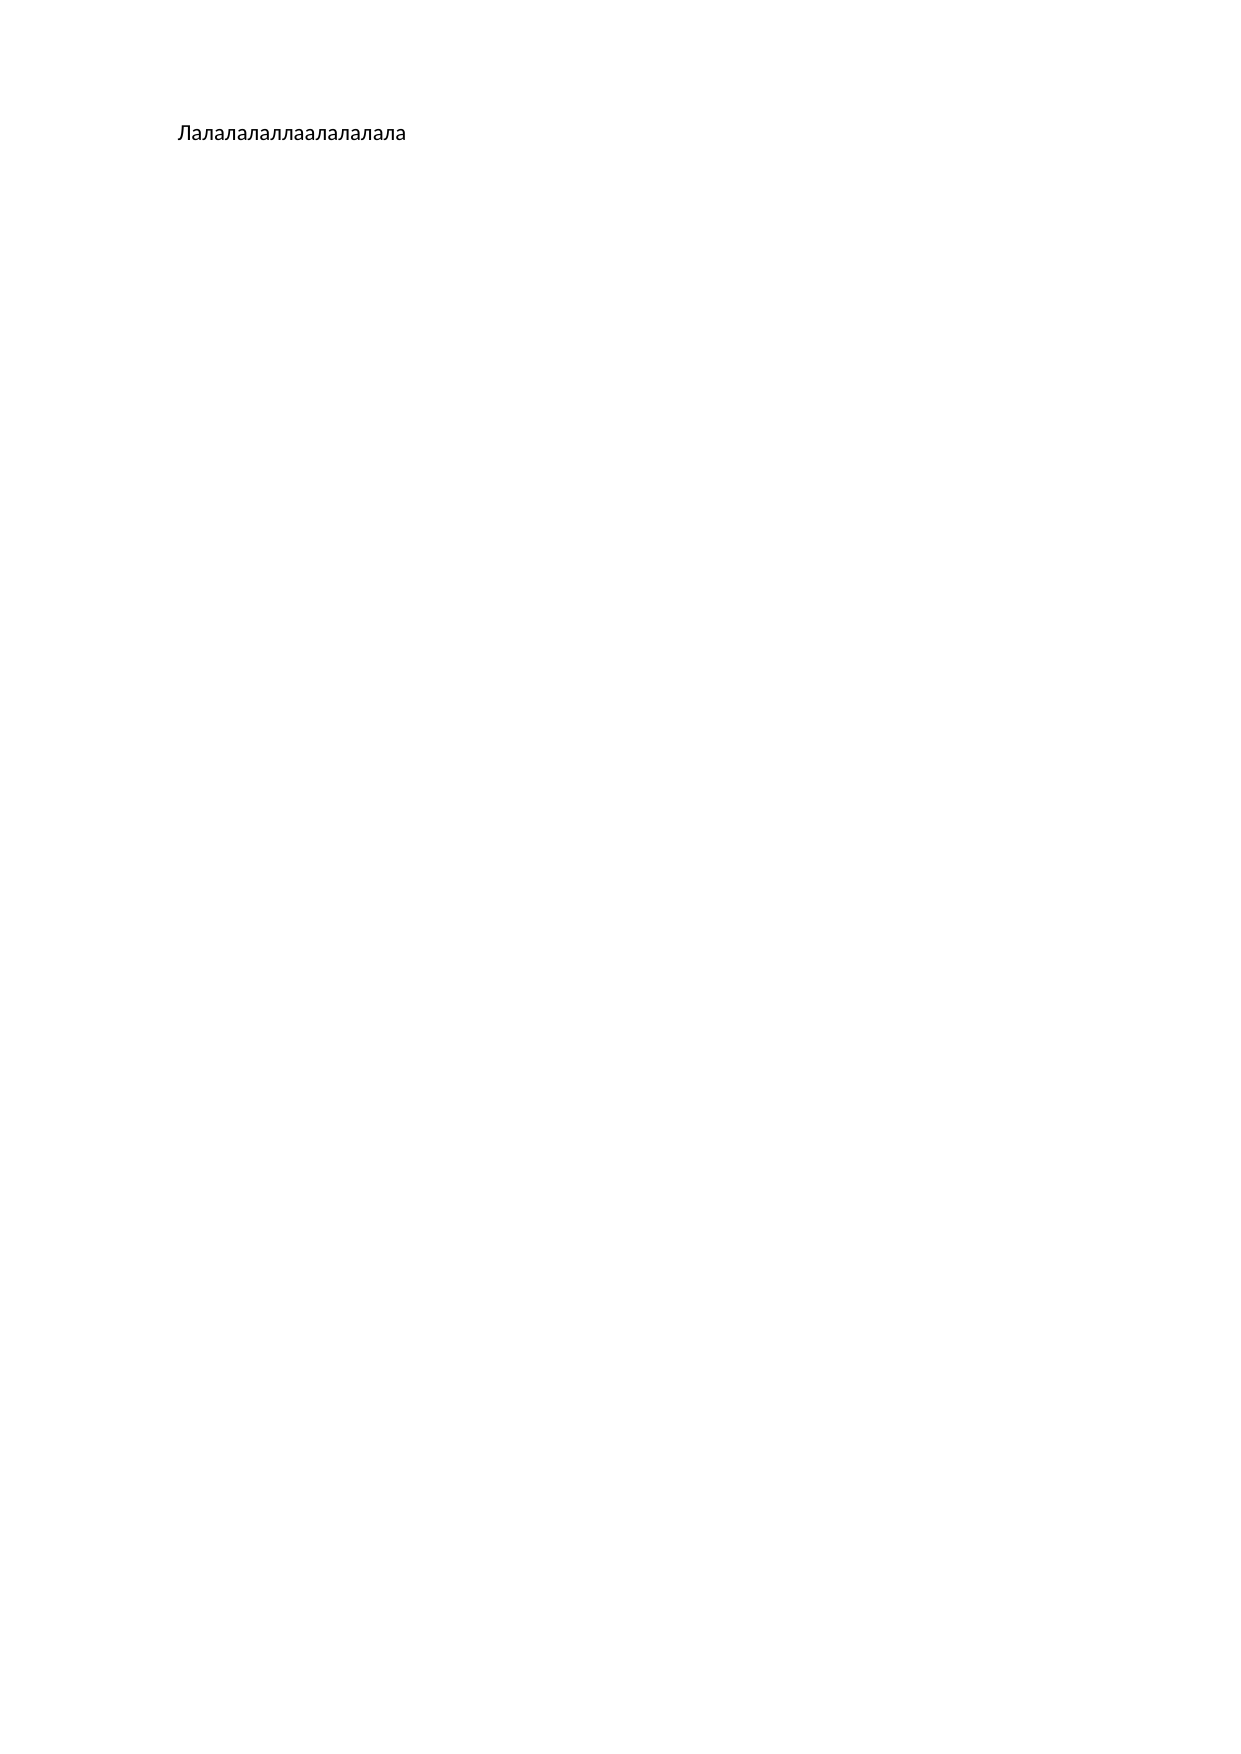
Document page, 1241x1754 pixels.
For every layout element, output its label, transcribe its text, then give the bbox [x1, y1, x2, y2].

text Лалалалаллаалалалала [177, 118, 1152, 146]
